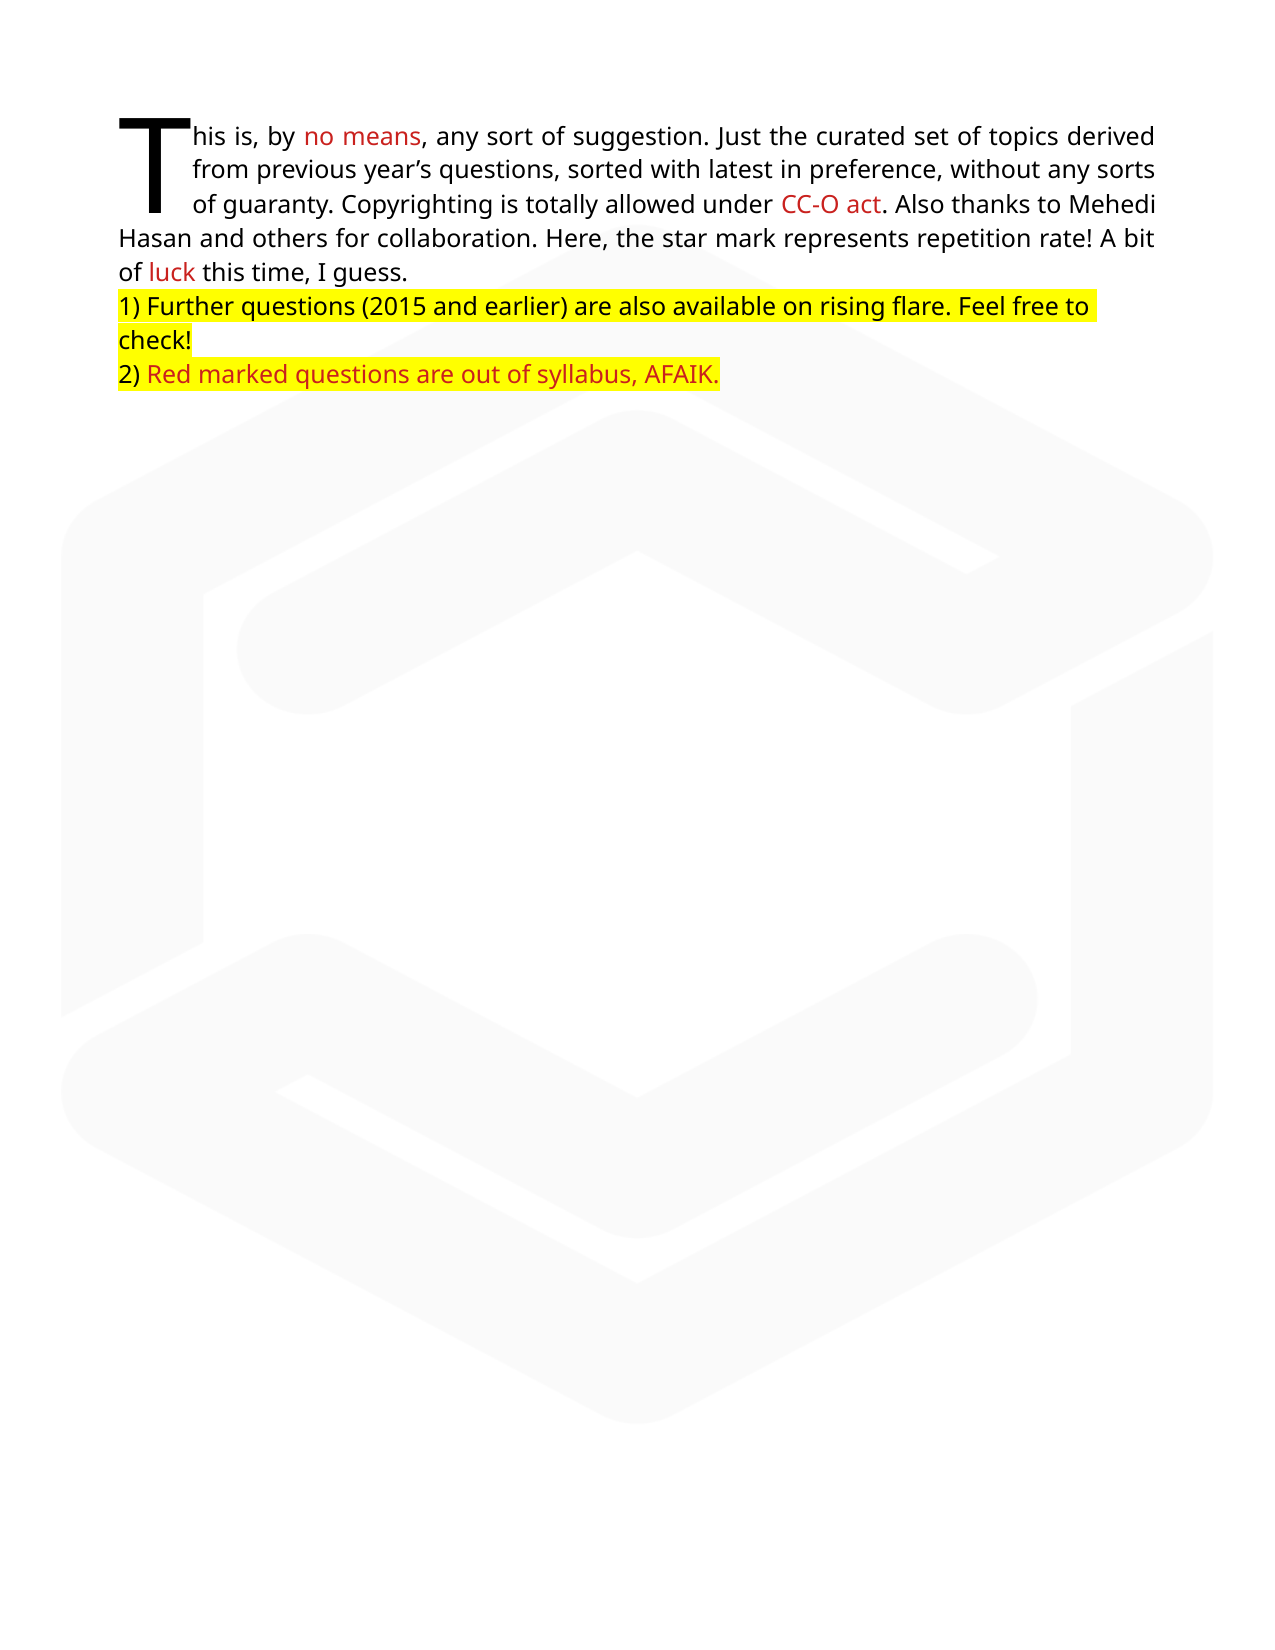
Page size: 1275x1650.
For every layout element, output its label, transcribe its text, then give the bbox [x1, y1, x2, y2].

text 1) Further questions (2015 and earlier) are also available on rising flare. Feel free to check! [118, 288, 1157, 357]
text This is, by no means, any sort of suggestion. Just the curated set of topics derived from previous year’s questions, sorted with latest in preference, without any sorts of guaranty. Copyrighting is totally allowed under CC-O act. Also thanks to Mehedi Hasan and others for collaboration. Here, the star mark represents repetition rate! A bit of luck this time, I guess. [118, 118, 1157, 288]
text 2) Red marked questions are out of syllabus, AFAIK. [118, 357, 1157, 391]
